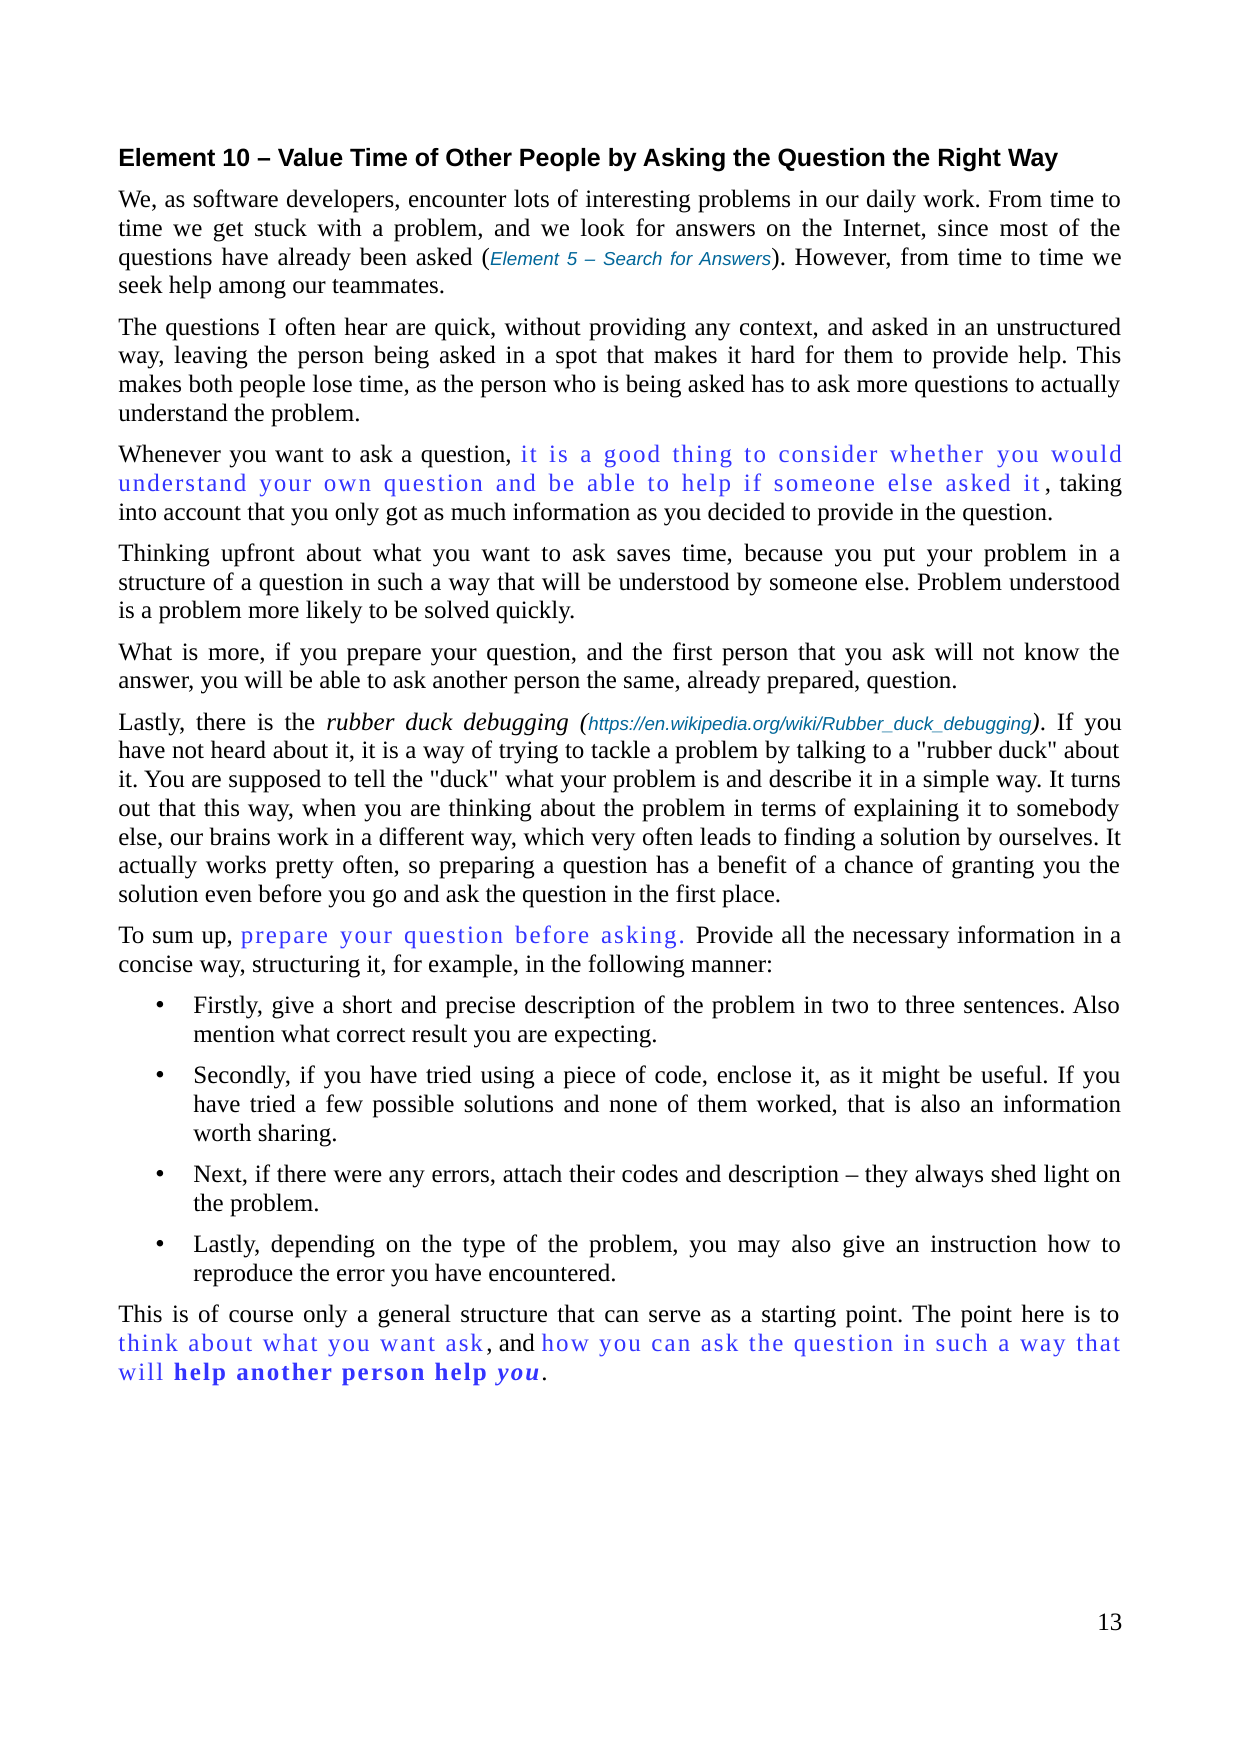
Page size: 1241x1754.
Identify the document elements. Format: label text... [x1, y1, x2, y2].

text To sum up, prepare your question before asking. Provide all the necessary information in a concise way, structuring it, for example, in the following manner: [118, 921, 1122, 978]
subtitle Element 10 – Value Time of Other People by Asking the Question the Right Way [118, 143, 1122, 172]
list Next, if there were any errors, attach their codes and description – they always shed light on the problem. [156, 1159, 1122, 1217]
text The questions I often hear are quick, without providing any context, and asked in an unstructured way, leaving the person being asked in a spot that makes it hard for them to provide help. This makes both people lose time, as the person who is being asked has to ask more questions to actually understand the problem. [118, 312, 1122, 427]
text Lastly, there is the rubber duck debugging (https://en.wikipedia.org/wiki/Rubber_duck_debugging). If you have not heard about it, it is a way of trying to tackle a problem by talking to a "rubber duck" about it. You are supposed to tell the "duck" what your problem is and describe it in a simple way. It turns out that this way, when you are thinking about the problem in terms of explaining it to somebody else, our brains work in a different way, which very often leads to finding a solution by ourselves. It actually works pretty often, so preparing a question has a benefit of a chance of granting you the solution even before you go and ask the question in the first place. [118, 707, 1122, 908]
text Whenever you want to ask a question, it is a good thing to consider whether you would understand your own question and be able to help if someone else asked it, taking into account that you only got as much information as you decided to provide in the question. [118, 439, 521, 468]
list Lastly, depending on the type of the problem, you may also give an instruction how to reproduce the error you have encountered. [156, 1229, 1122, 1287]
text We, as software developers, encounter lots of interesting problems in our daily work. From time to time we get stuck with a problem, and we look for answers on the Internet, since most of the questions have already been asked (Element 5 – Search for Answers). However, from time to time we seek help among our teammates. [118, 184, 1122, 299]
text This is of course only a general structure that can serve as a starting point. The point here is to think about what you want ask, and how you can ask the question in such a way that will help another person help you. [118, 1299, 1122, 1386]
text Whenever you want to ask a question, it is a good thing to consider whether you would understand your own question and be able to help if someone else asked it, taking into account that you only got as much information as you decided to provide in the question. [118, 468, 1122, 526]
text What is more, if you prepare your question, and the first person that you ask will not know the answer, you will be able to ask another person the same, already prepared, question. [118, 637, 1122, 694]
text Thinking upfront about what you want to ask saves time, because you put your problem in a structure of a question in such a way that will be understood by someone else. Problem understood is a problem more likely to be solved quickly. [118, 538, 1122, 624]
list Secondly, if you have tried using a piece of code, enclose it, as it might be useful. If you have tried a few possible solutions and none of them worked, that is also an information worth sharing. [156, 1061, 1122, 1147]
list Firstly, give a short and precise description of the problem in two to three sentences. Also mention what correct result you are expecting. [156, 991, 1122, 1048]
